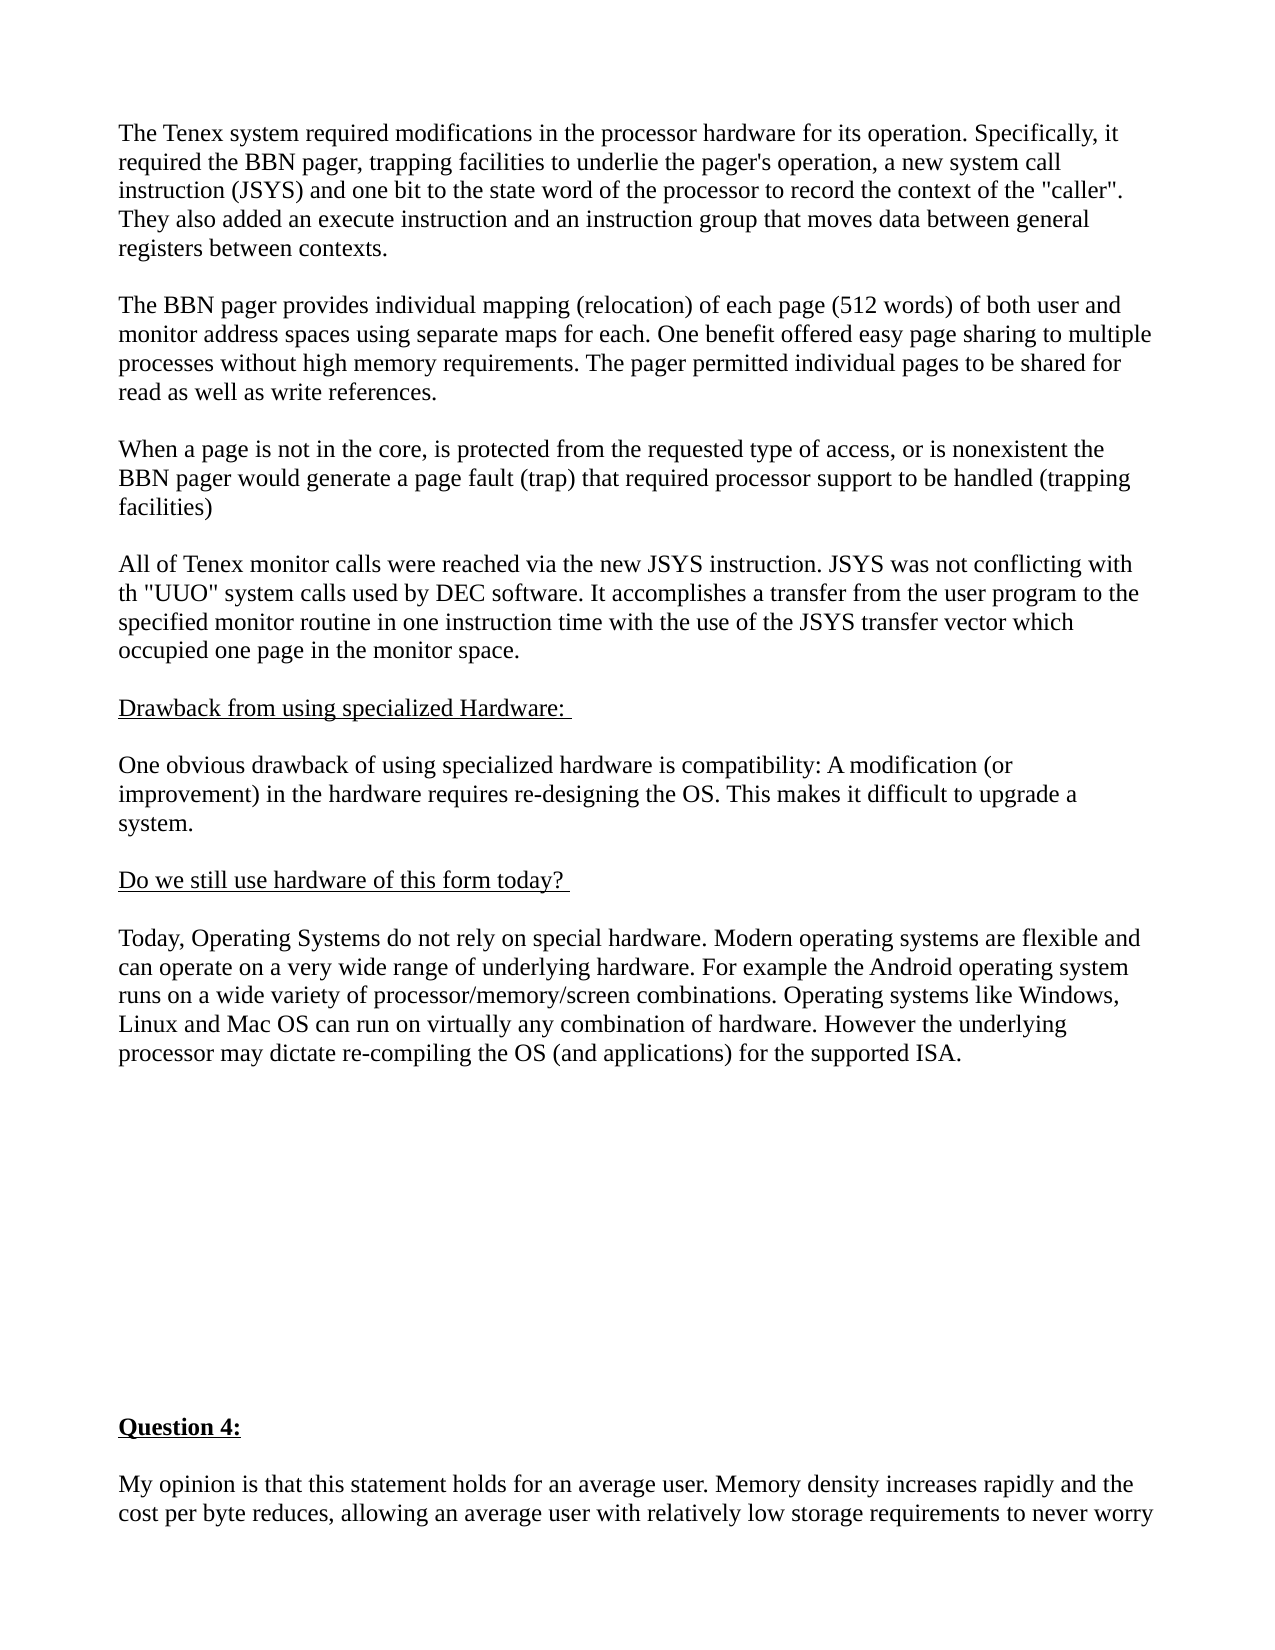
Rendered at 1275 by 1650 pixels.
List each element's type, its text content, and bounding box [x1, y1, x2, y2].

text Today, Operating Systems do not rely on special hardware. Modern operating systems are flexible and can operate on a very wide range of underlying hardware. For example the Android operating system runs on a wide variety of processor/memory/screen combinations. Operating systems like Windows, Linux and Mac OS can run on virtually any combination of hardware. However the underlying processor may dictate re-compiling the OS (and applications) for the supported ISA. [118, 923, 1157, 1067]
text Question 4: [118, 1412, 1157, 1441]
text When a page is not in the core, is protected from the requested type of access, or is nonexistent the BBN pager would generate a page fault (trap) that required processor support to be handled (trapping facilities) [118, 434, 1157, 521]
text My opinion is that this statement holds for an average user. Memory density increases rapidly and the cost per byte reduces, allowing an average user with relatively low storage requirements to never worry [118, 1469, 1157, 1527]
text All of Tenex monitor calls were reached via the new JSYS instruction. JSYS was not conflicting with th "UUO" system calls used by DEC software. It accomplishes a transfer from the user program to the specified monitor routine in one instruction time with the use of the JSYS transfer vector which occupied one page in the monitor space. [118, 549, 1157, 664]
text Drawback from using specialized Hardware: [118, 693, 1157, 722]
text The BBN pager provides individual mapping (relocation) of each page (512 words) of both user and monitor address spaces using separate maps for each. One benefit offered easy page sharing to multiple processes without high memory requirements. The pager permitted individual pages to be shared for read as well as write references. [118, 291, 1157, 406]
text One obvious drawback of using specialized hardware is compatibility: A modification (or improvement) in the hardware requires re-designing the OS. This makes it difficult to upgrade a system. [118, 751, 1157, 837]
text The Tenex system required modifications in the processor hardware for its operation. Specifically, it required the BBN pager, trapping facilities to underlie the pager's operation, a new system call instruction (JSYS) and one bit to the state word of the processor to record the context of the "caller". They also added an execute instruction and an instruction group that moves data between general registers between contexts. [118, 118, 1157, 262]
text Do we still use hardware of this form today? [118, 866, 1157, 894]
